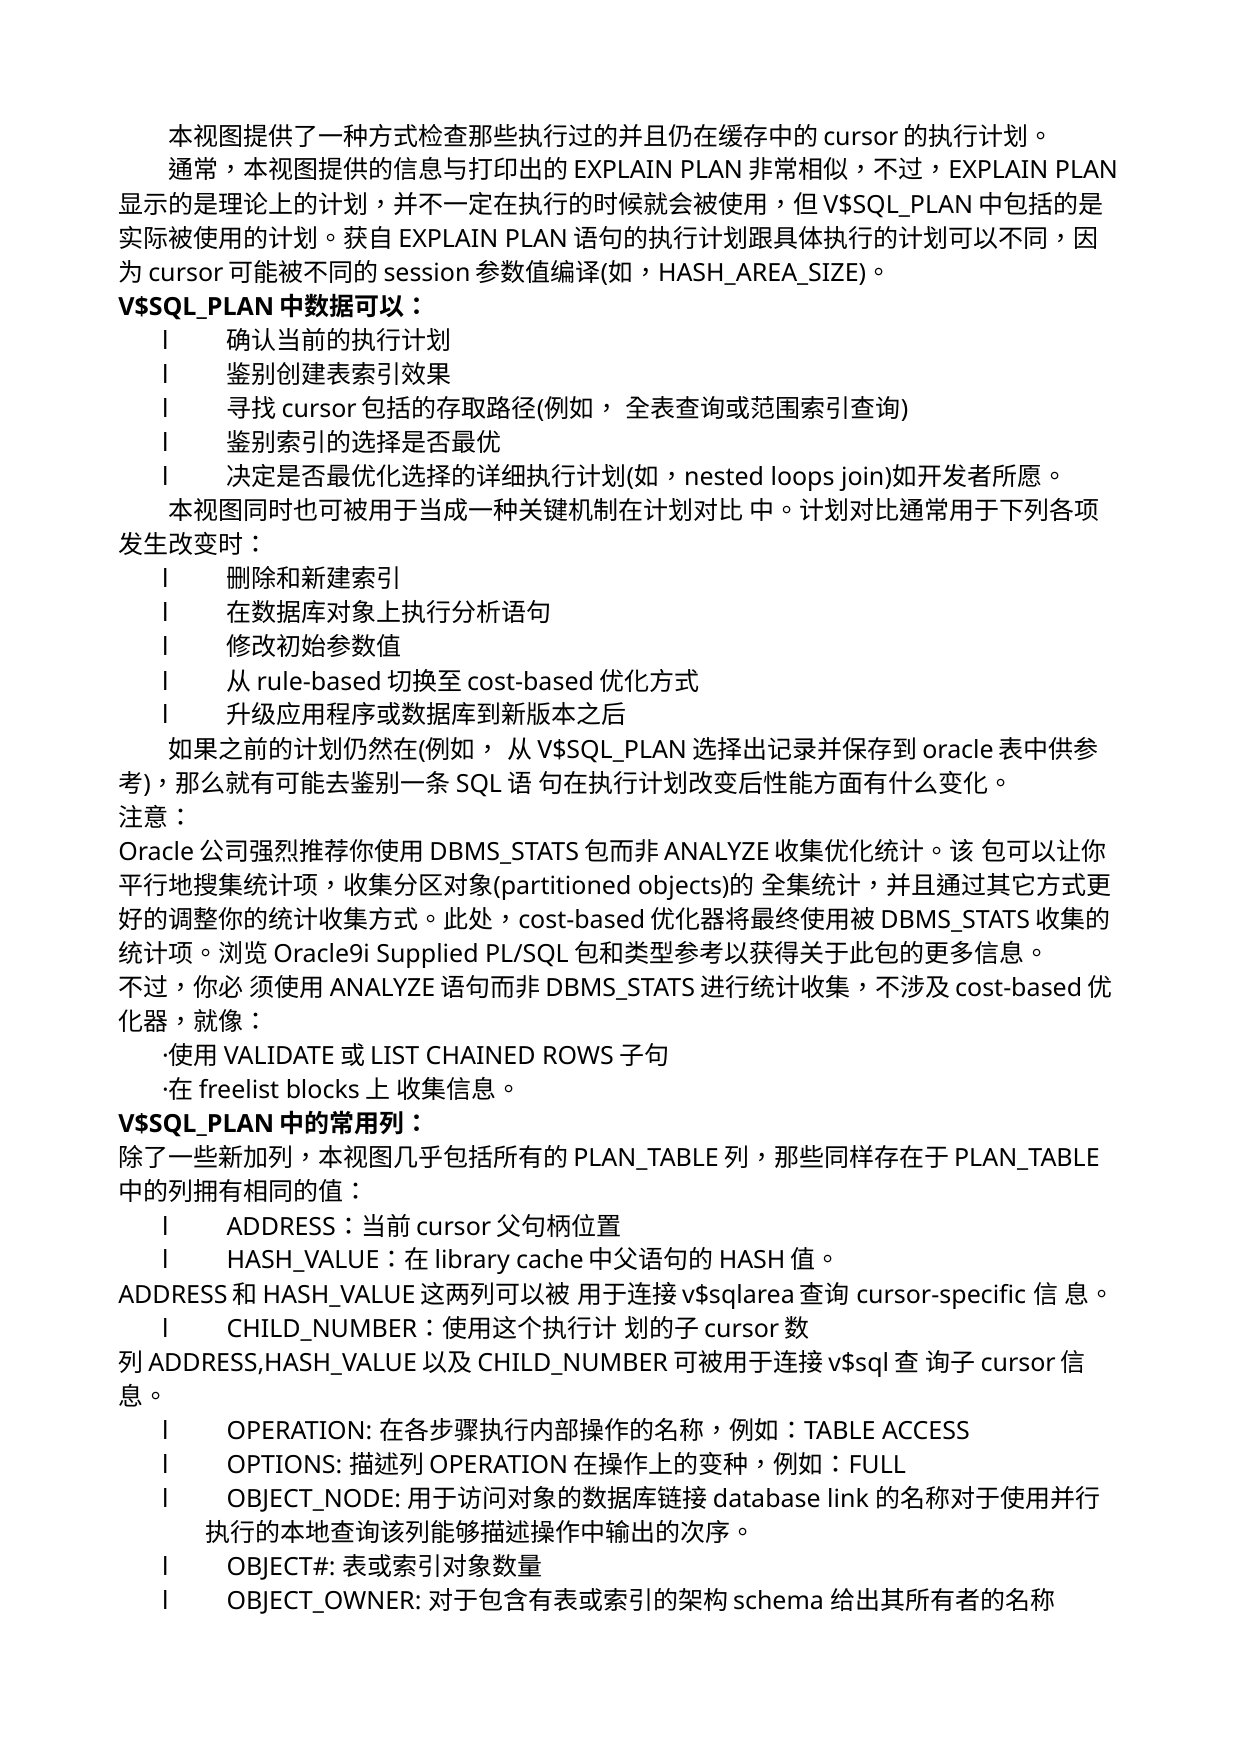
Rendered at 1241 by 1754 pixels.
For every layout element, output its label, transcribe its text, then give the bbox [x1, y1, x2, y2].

text 列ADDRESS,HASH_VALUE以及CHILD_NUMBER可被用于连接v$sql查 询子cursor信息。 [118, 1344, 1122, 1412]
text l 鉴别创建表索引效果 [162, 357, 1122, 391]
text 通常，本视图提供的信息与打印出的EXPLAIN PLAN非常相似，不过，EXPLAIN PLAN显示的是理论上的计划，并不一定在执行的时候就会被使用，但V$SQL_PLAN中包括的是实际被使用的计划。获自EXPLAIN PLAN语句的执行计划跟具体执行的计划可以不同，因为cursor可能被不同的session参数值编译(如，HASH_AREA_SIZE)。 [118, 152, 1122, 288]
text 注意： [118, 799, 1122, 833]
text l OBJECT_NODE: 用于访问对象的数据库链接database link 的名称对于使用并行执行的本地查询该列能够描述操作中输出的次序。 [162, 1481, 1122, 1549]
text l 升级应用程序或数据库到新版本之后 [162, 697, 1122, 731]
text l 决定是否最优化选择的详细执行计划(如，nested loops join)如开发者所愿。 [162, 459, 1122, 493]
text 本视图同时也可被用于当成一种关键机制在计划对比 中。计划对比通常用于下列各项发生改变时： [118, 493, 1122, 561]
text ADDRESS和HASH_VALUE这两列可以被 用于连接v$sqlarea查询 cursor-specific 信 息。 [118, 1276, 1122, 1310]
text l OBJECT#: 表或索引对象数量 [162, 1549, 1122, 1583]
text 不过，你必 须使用ANALYZE语句而非DBMS_STATS进行统计收集，不涉及cost-based优化器，就像： [118, 970, 1122, 1038]
text l OBJECT_OWNER: 对于包含有表或索引的架构schema 给出其所有者的名称 [162, 1583, 1122, 1617]
text l 在数据库对象上执行分析语句 [162, 595, 1122, 629]
text l CHILD_NUMBER：使用这个执行计 划的子cursor数 [118, 1310, 1122, 1344]
text Oracle公司强烈推荐你使用DBMS_STATS包而非ANALYZE收集优化统计。该 包可以让你平行地搜集统计项，收集分区对象(partitioned objects)的 全集统计，并且通过其它方式更好的调整你的统计收集方式。此处，cost-based优化器将最终使用被DBMS_STATS收集的统计项。浏览Oracle9i Supplied PL/SQL包和类型参考以获得关于此包的更多信息。 [118, 833, 1122, 970]
text 除了一些新加列，本视图几乎包括所有的PLAN_TABLE列，那些同样存在于PLAN_TABLE中的列拥有相同的值： [118, 1140, 1122, 1208]
text l 鉴别索引的选择是否最优 [162, 425, 1122, 459]
text 本视图提供了一种方式检查那些执行过的并且仍在缓存中的cursor的执行计划。 [118, 118, 1122, 152]
text l OPERATION: 在各步骤执行内部操作的名称，例如：TABLE ACCESS [162, 1412, 1122, 1447]
text ·在freelist blocks上 收集信息。 [118, 1072, 1122, 1106]
text l 修改初始参数值 [162, 629, 1122, 663]
text l HASH_VALUE：在library cache中父语句的HASH值。 [162, 1242, 1122, 1276]
text 如果之前的计划仍然在(例如， 从V$SQL_PLAN选择出记录并保存到oracle表中供参考)，那么就有可能去鉴别一条SQL语 句在执行计划改变后性能方面有什么变化。 [118, 731, 1122, 799]
text l 寻找cursor包括的存取路径(例如， 全表查询或范围索引查询) [162, 391, 1122, 425]
text l 从rule-based切换至cost-based优化方式 [162, 663, 1122, 697]
text l 删除和新建索引 [162, 561, 1122, 595]
text ·使用VALIDATE或LIST CHAINED ROWS子句 [118, 1038, 1122, 1072]
text V$SQL_PLAN中的常用列： [118, 1106, 1122, 1140]
text V$SQL_PLAN中数据可以： [118, 288, 1122, 322]
text l OPTIONS: 描述列OPERATION在操作上的变种，例如：FULL [162, 1447, 1122, 1481]
text l ADDRESS：当前cursor父句柄位置 [162, 1208, 1122, 1242]
text l 确认当前的执行计划 [162, 322, 1122, 357]
